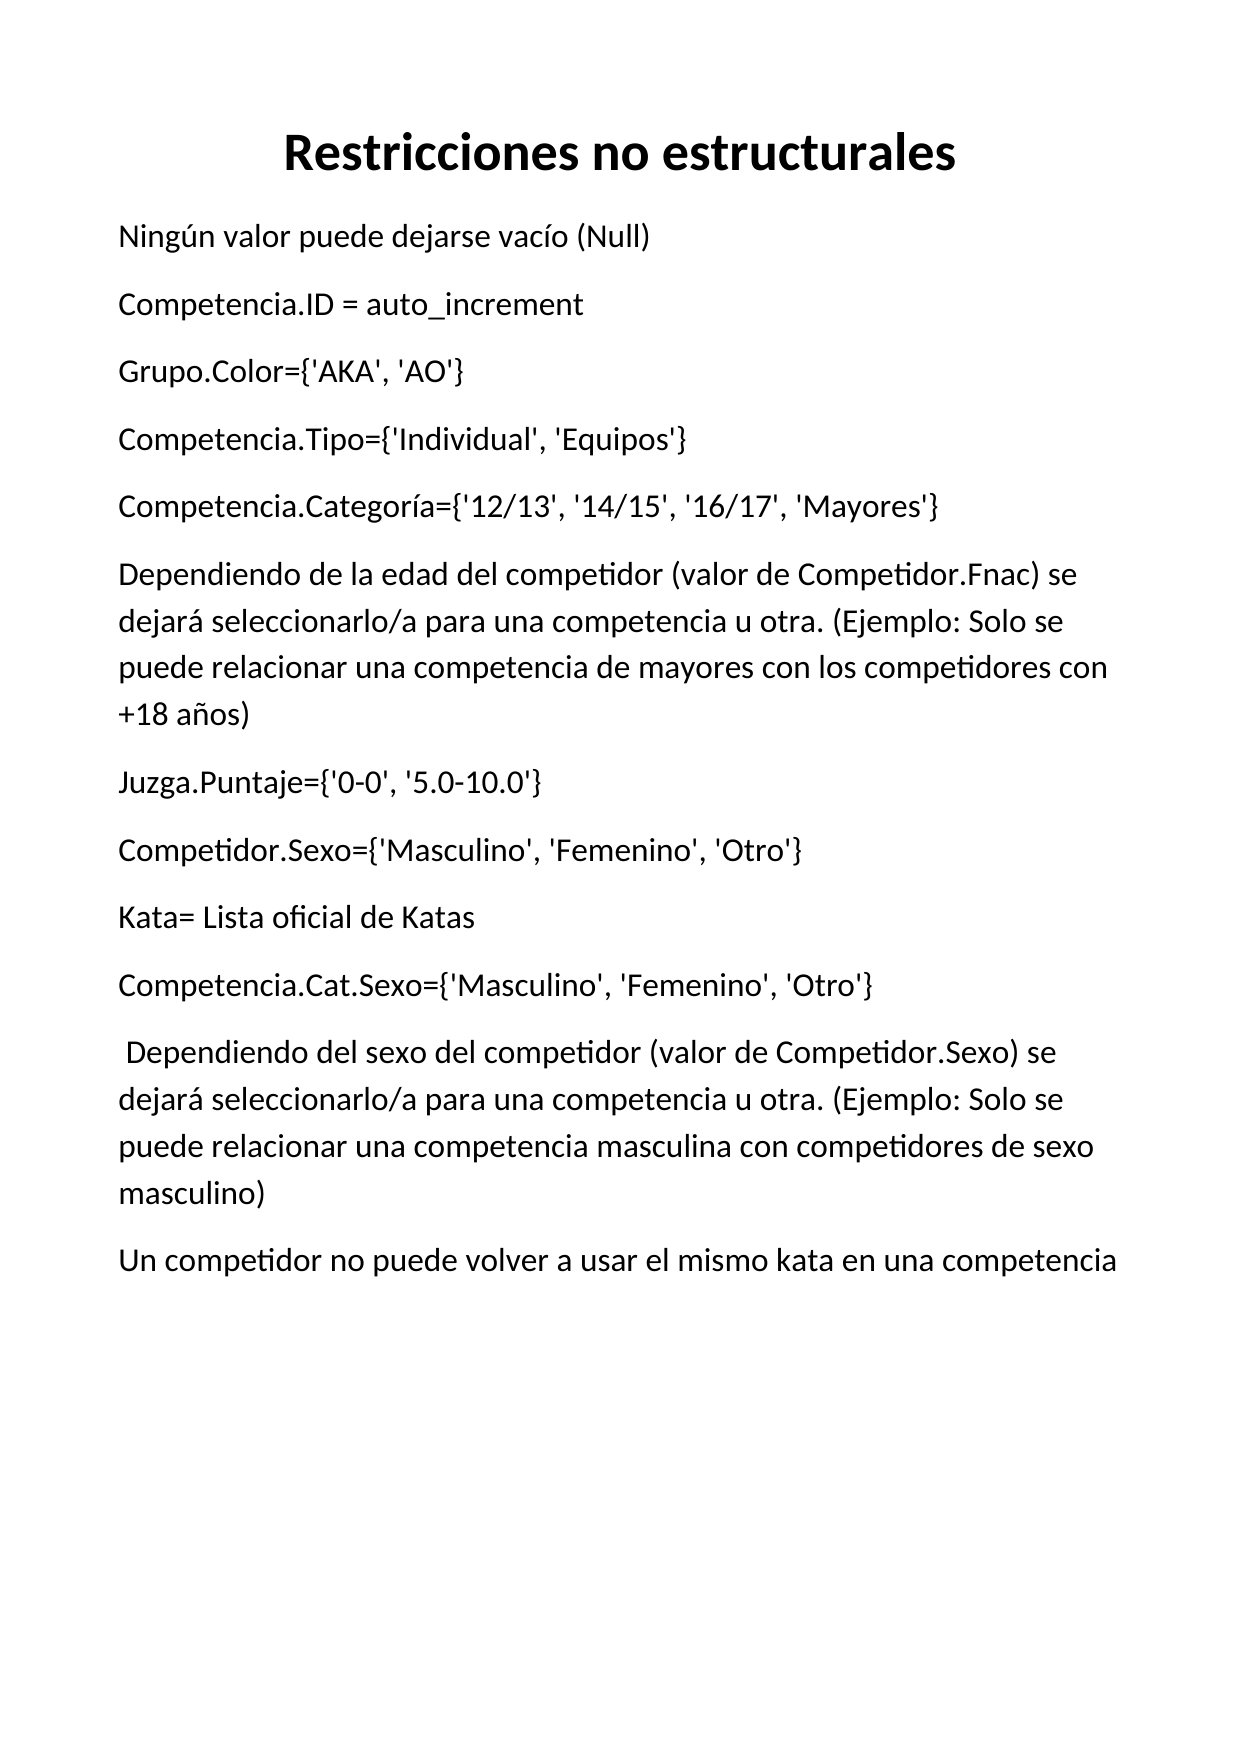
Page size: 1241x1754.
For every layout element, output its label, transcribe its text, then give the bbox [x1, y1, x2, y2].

text Competencia.Categoría={'12/13', '14/15', '16/17', 'Mayores'} [118, 485, 1122, 526]
text Kata= Lista oficial de Katas [118, 896, 1122, 937]
text Dependiendo del sexo del competidor (valor de Competidor.Sexo) se dejará seleccionarlo/a para una competencia u otra. (Ejemplo: Solo se puede relacionar una competencia masculina con competidores de sexo masculino) [118, 1031, 1122, 1212]
text Restricciones no estructurales [118, 118, 1122, 184]
text Competencia.ID = auto_increment [118, 283, 1122, 323]
text Competencia.Tipo={'Individual', 'Equipos'} [118, 418, 1122, 458]
text Competidor.Sexo={'Masculino', 'Femenino', 'Otro'} [118, 828, 1122, 869]
text Competencia.Cat.Sexo={'Masculino', 'Femenino', 'Otro'} [118, 964, 1122, 1004]
text Un competidor no puede volver a usar el mismo kata en una competencia [118, 1239, 1122, 1280]
text Juzga.Puntaje={'0-0', '5.0-10.0'} [118, 761, 1122, 802]
text Grupo.Color={'AKA', 'AO'} [118, 350, 1122, 391]
text Ningún valor puede dejarse vacío (Null) [118, 215, 1122, 256]
text Dependiendo de la edad del competidor (valor de Competidor.Fnac) se dejará seleccionarlo/a para una competencia u otra. (Ejemplo: Solo se puede relacionar una competencia de mayores con los competidores con +18 años) [118, 553, 1122, 734]
